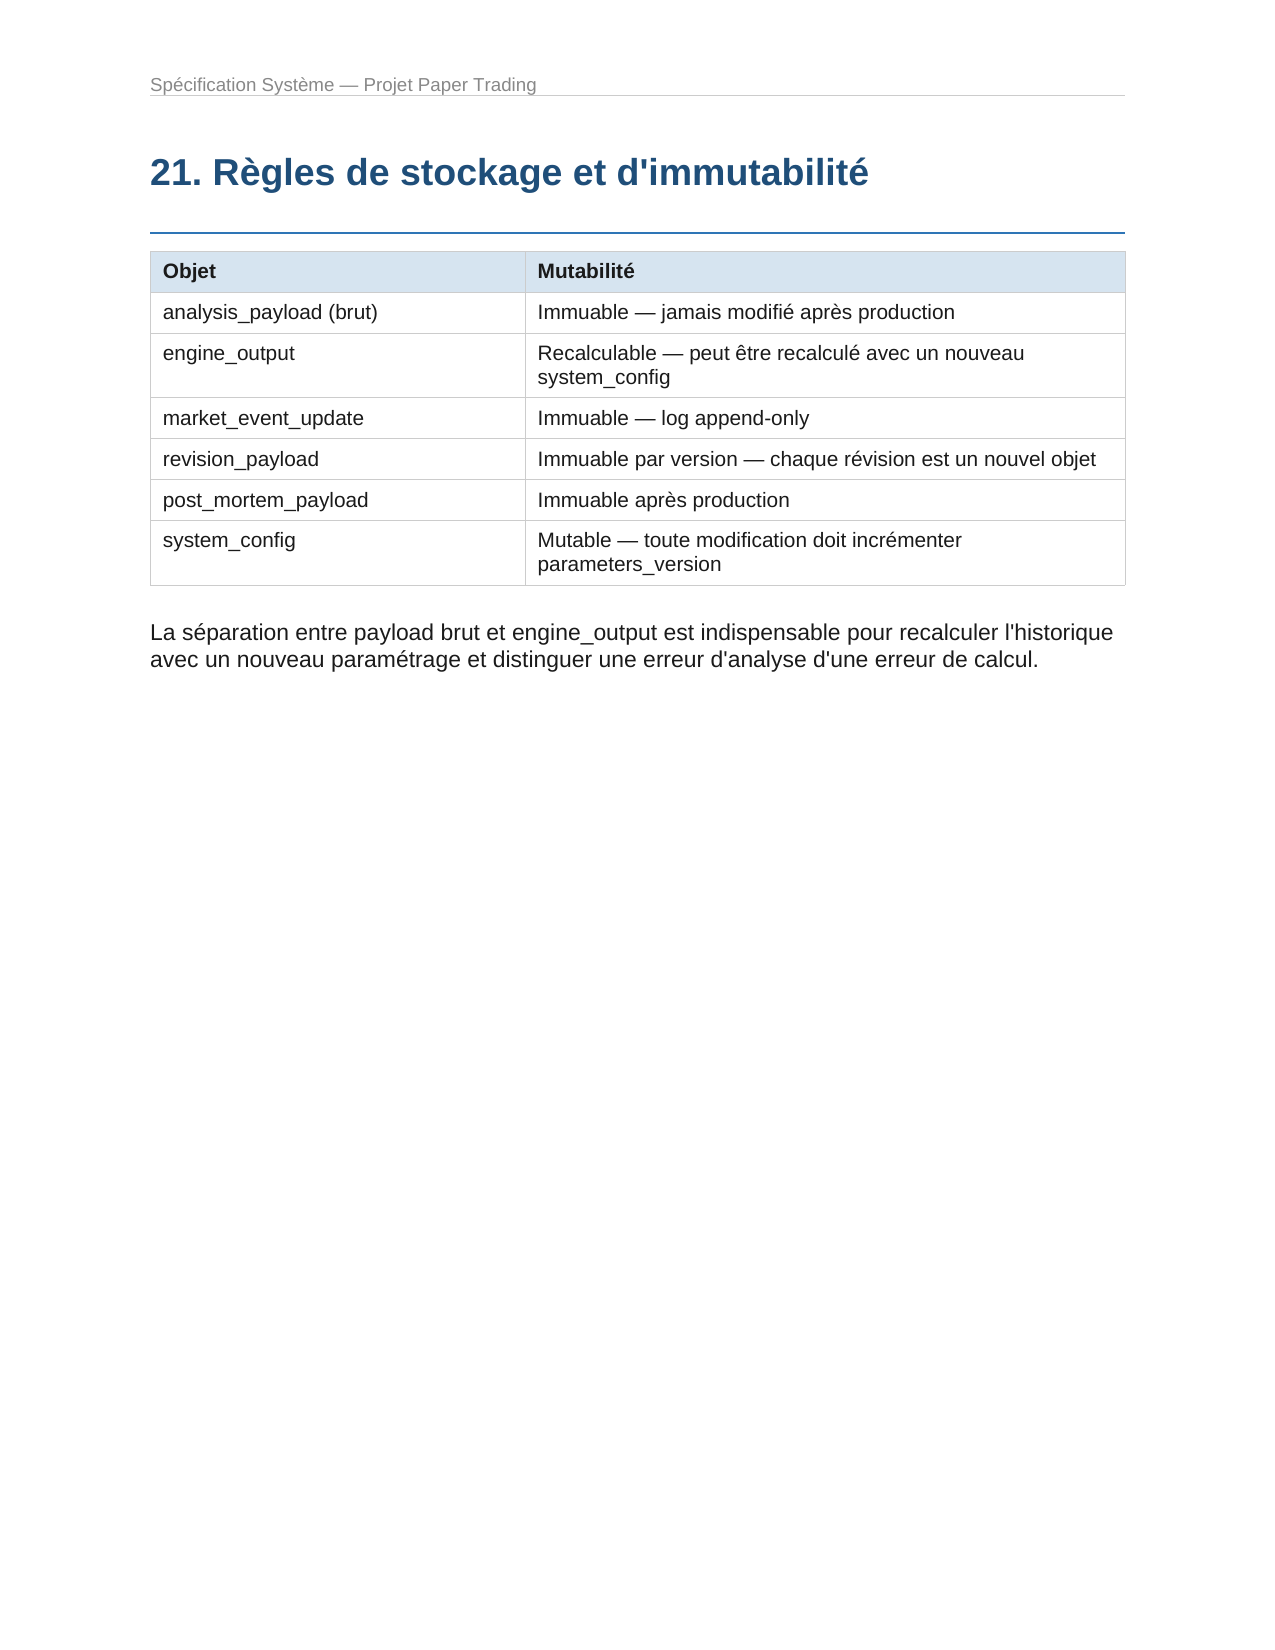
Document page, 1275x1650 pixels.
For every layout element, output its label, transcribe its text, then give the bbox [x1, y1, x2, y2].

table_cell Immuable par version — chaque révision est un nouvel objet [526, 439, 1125, 479]
table_cell revision_payload [151, 439, 525, 479]
table_cell Immuable — log append-only [526, 398, 1125, 438]
table_cell Recalculable — peut être recalculé avec un nouveau system_config [526, 334, 1125, 397]
table_cell Immuable après production [526, 480, 1125, 520]
table_header Objet [151, 252, 525, 292]
table_cell system_config [151, 521, 525, 584]
table_cell Immuable — jamais modifié après production [526, 293, 1125, 332]
subtitle 21. Règles de stockage et d'immutabilité [150, 150, 1125, 193]
table_cell analysis_payload (brut) [151, 293, 525, 332]
table_cell market_event_update [151, 398, 525, 438]
table_header Mutabilité [526, 252, 1125, 292]
table_cell Mutable — toute modification doit incrémenter parameters_version [526, 521, 1125, 584]
text La séparation entre payload brut et engine_output est indispensable pour recalculer l'historique avec un nouveau paramétrage et distinguer une erreur d'analyse d'une erreur de calcul. [150, 619, 1125, 672]
table_cell engine_output [151, 334, 525, 397]
table_cell post_mortem_payload [151, 480, 525, 520]
